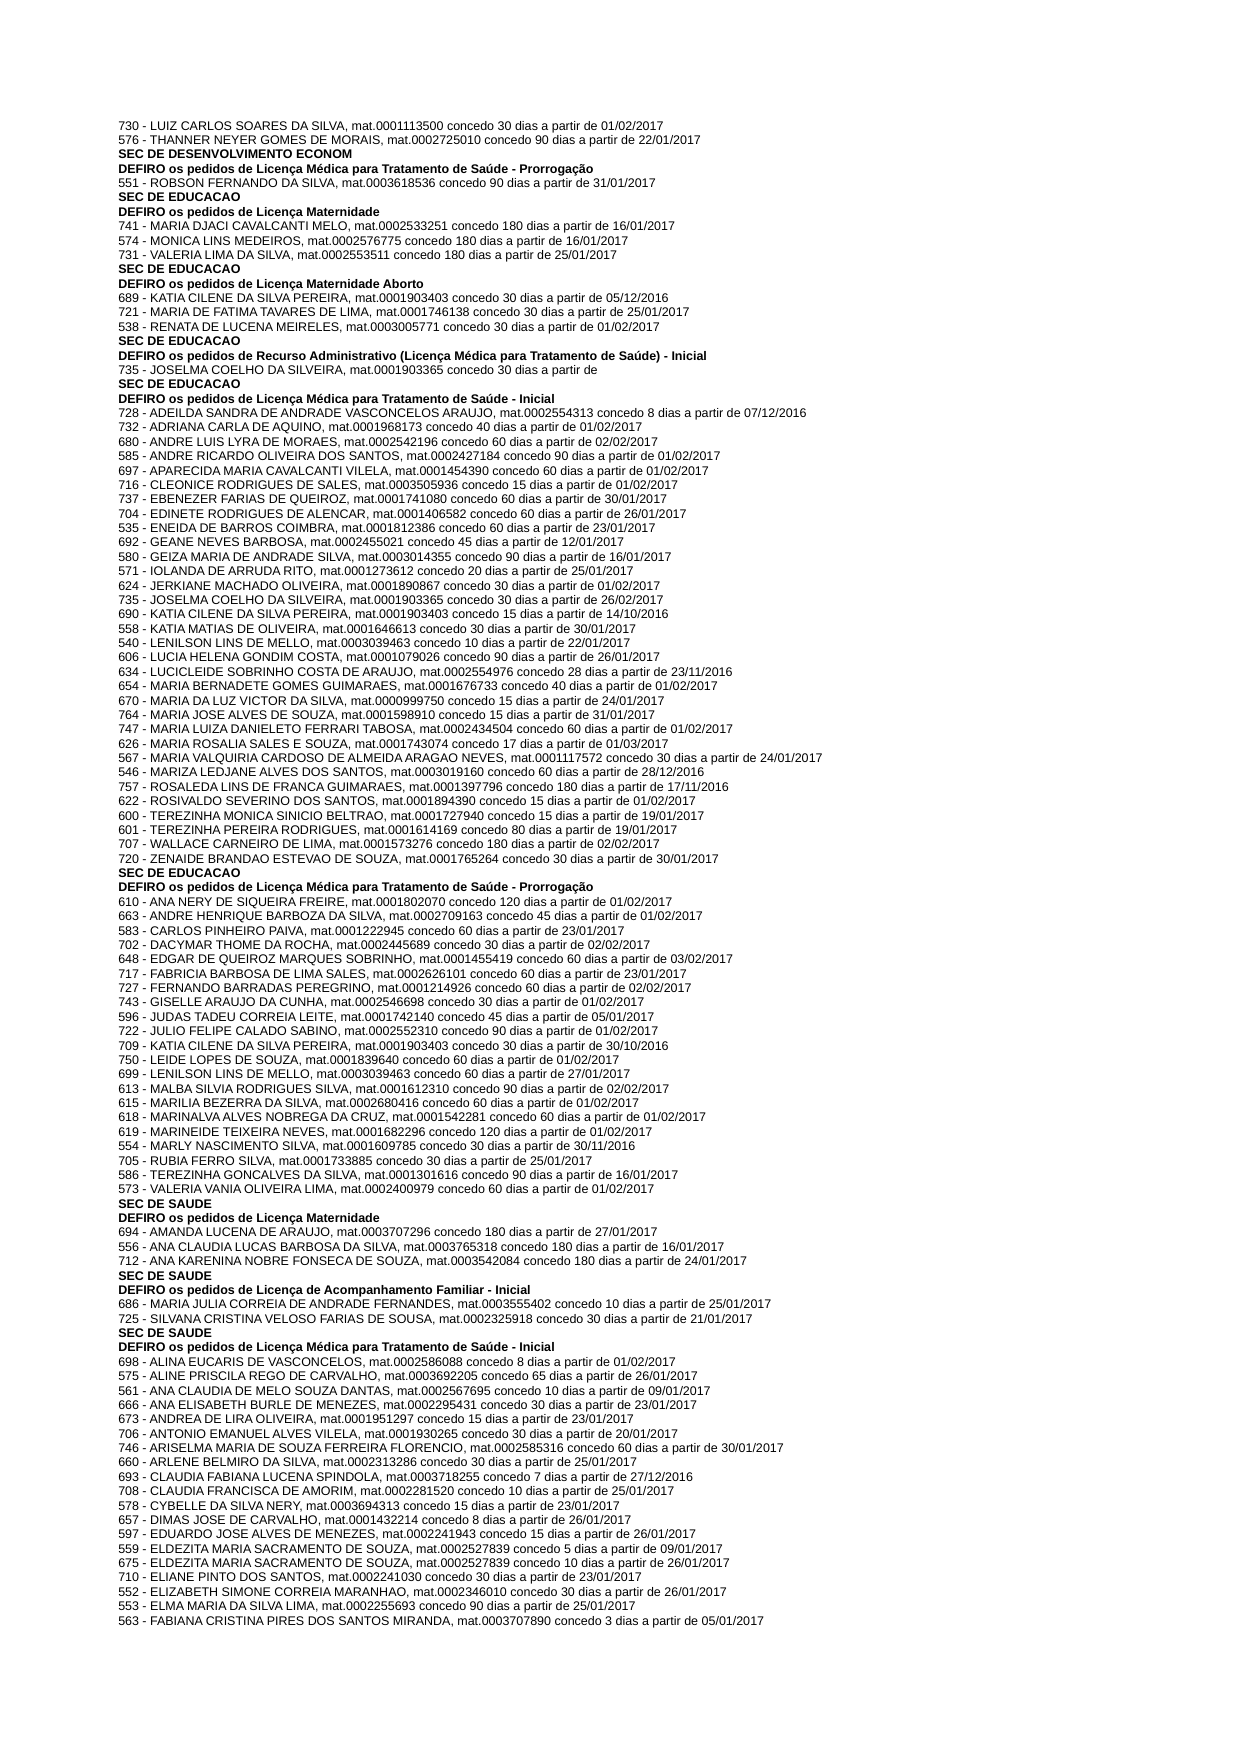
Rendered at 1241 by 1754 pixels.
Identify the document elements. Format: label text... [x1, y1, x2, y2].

text 750 - LEIDE LOPES DE SOUZA, mat.0001839640 concedo 60 dias a partir de 01/02/2017 [118, 1052, 1122, 1067]
text 747 - MARIA LUIZA DANIELETO FERRARI TABOSA, mat.0002434504 concedo 60 dias a partir de 01/02/2017 [118, 722, 1122, 736]
text 735 - JOSELMA COELHO DA SILVEIRA, mat.0001903365 concedo 30 dias a partir de [118, 362, 1122, 377]
text 561 - ANA CLAUDIA DE MELO SOUZA DANTAS, mat.0002567695 concedo 10 dias a partir de 09/01/2017 [118, 1383, 1122, 1397]
text 583 - CARLOS PINHEIRO PAIVA, mat.0001222945 concedo 60 dias a partir de 23/01/2017 [118, 923, 1122, 937]
text 675 - ELDEZITA MARIA SACRAMENTO DE SOUZA, mat.0002527839 concedo 10 dias a partir de 26/01/2017 [118, 1556, 1122, 1570]
text 573 - VALERIA VANIA OLIVEIRA LIMA, mat.0002400979 concedo 60 dias a partir de 01/02/2017 [118, 1182, 1122, 1196]
text 571 - IOLANDA DE ARRUDA RITO, mat.0001273612 concedo 20 dias a partir de 25/01/2017 [118, 564, 1122, 578]
text 698 - ALINA EUCARIS DE VASCONCELOS, mat.0002586088 concedo 8 dias a partir de 01/02/2017 [118, 1354, 1122, 1369]
text 689 - KATIA CILENE DA SILVA PEREIRA, mat.0001903403 concedo 30 dias a partir de 05/12/2016 [118, 291, 1122, 305]
text SEC DE SAUDE [118, 1268, 1122, 1282]
text 586 - TEREZINHA GONCALVES DA SILVA, mat.0001301616 concedo 90 dias a partir de 16/01/2017 [118, 1167, 1122, 1182]
text 615 - MARILIA BEZERRA DA SILVA, mat.0002680416 concedo 60 dias a partir de 01/02/2017 [118, 1096, 1122, 1110]
text 720 - ZENAIDE BRANDAO ESTEVAO DE SOUZA, mat.0001765264 concedo 30 dias a partir de 30/01/2017 [118, 851, 1122, 866]
text 717 - FABRICIA BARBOSA DE LIMA SALES, mat.0002626101 concedo 60 dias a partir de 23/01/2017 [118, 966, 1122, 981]
text 648 - EDGAR DE QUEIROZ MARQUES SOBRINHO, mat.0001455419 concedo 60 dias a partir de 03/02/2017 [118, 952, 1122, 966]
text 697 - APARECIDA MARIA CAVALCANTI VILELA, mat.0001454390 concedo 60 dias a partir de 01/02/2017 [118, 463, 1122, 477]
text 725 - SILVANA CRISTINA VELOSO FARIAS DE SOUSA, mat.0002325918 concedo 30 dias a partir de 21/01/2017 [118, 1311, 1122, 1326]
text DEFIRO os pedidos de Licença Maternidade Aborto [118, 276, 1122, 291]
text 538 - RENATA DE LUCENA MEIRELES, mat.0003005771 concedo 30 dias a partir de 01/02/2017 [118, 319, 1122, 334]
text 737 - EBENEZER FARIAS DE QUEIROZ, mat.0001741080 concedo 60 dias a partir de 30/01/2017 [118, 492, 1122, 506]
text 727 - FERNANDO BARRADAS PEREGRINO, mat.0001214926 concedo 60 dias a partir de 02/02/2017 [118, 981, 1122, 995]
text 728 - ADEILDA SANDRA DE ANDRADE VASCONCELOS ARAUJO, mat.0002554313 concedo 8 dias a partir de 07/12/2016 [118, 406, 1122, 420]
text 597 - EDUARDO JOSE ALVES DE MENEZES, mat.0002241943 concedo 15 dias a partir de 26/01/2017 [118, 1527, 1122, 1541]
text 540 - LENILSON LINS DE MELLO, mat.0003039463 concedo 10 dias a partir de 22/01/2017 [118, 636, 1122, 650]
text 699 - LENILSON LINS DE MELLO, mat.0003039463 concedo 60 dias a partir de 27/01/2017 [118, 1067, 1122, 1081]
text 709 - KATIA CILENE DA SILVA PEREIRA, mat.0001903403 concedo 30 dias a partir de 30/10/2016 [118, 1038, 1122, 1052]
text 670 - MARIA DA LUZ VICTOR DA SILVA, mat.0000999750 concedo 15 dias a partir de 24/01/2017 [118, 693, 1122, 707]
text 553 - ELMA MARIA DA SILVA LIMA, mat.0002255693 concedo 90 dias a partir de 25/01/2017 [118, 1599, 1122, 1613]
text 764 - MARIA JOSE ALVES DE SOUZA, mat.0001598910 concedo 15 dias a partir de 31/01/2017 [118, 707, 1122, 722]
text 626 - MARIA ROSALIA SALES E SOUZA, mat.0001743074 concedo 17 dias a partir de 01/03/2017 [118, 736, 1122, 751]
text 663 - ANDRE HENRIQUE BARBOZA DA SILVA, mat.0002709163 concedo 45 dias a partir de 01/02/2017 [118, 909, 1122, 923]
text 690 - KATIA CILENE DA SILVA PEREIRA, mat.0001903403 concedo 15 dias a partir de 14/10/2016 [118, 607, 1122, 621]
text 554 - MARLY NASCIMENTO SILVA, mat.0001609785 concedo 30 dias a partir de 30/11/2016 [118, 1139, 1122, 1153]
text 558 - KATIA MATIAS DE OLIVEIRA, mat.0001646613 concedo 30 dias a partir de 30/01/2017 [118, 621, 1122, 636]
text DEFIRO os pedidos de Licença Médica para Tratamento de Saúde - Prorrogação [118, 161, 1122, 176]
text 552 - ELIZABETH SIMONE CORREIA MARANHAO, mat.0002346010 concedo 30 dias a partir de 26/01/2017 [118, 1584, 1122, 1599]
text SEC DE EDUCACAO [118, 190, 1122, 204]
text 624 - JERKIANE MACHADO OLIVEIRA, mat.0001890867 concedo 30 dias a partir de 01/02/2017 [118, 578, 1122, 592]
text SEC DE EDUCACAO [118, 866, 1122, 880]
text 600 - TEREZINHA MONICA SINICIO BELTRAO, mat.0001727940 concedo 15 dias a partir de 19/01/2017 [118, 808, 1122, 822]
text 746 - ARISELMA MARIA DE SOUZA FERREIRA FLORENCIO, mat.0002585316 concedo 60 dias a partir de 30/01/2017 [118, 1441, 1122, 1455]
text 702 - DACYMAR THOME DA ROCHA, mat.0002445689 concedo 30 dias a partir de 02/02/2017 [118, 937, 1122, 952]
text 705 - RUBIA FERRO SILVA, mat.0001733885 concedo 30 dias a partir de 25/01/2017 [118, 1153, 1122, 1167]
text 580 - GEIZA MARIA DE ANDRADE SILVA, mat.0003014355 concedo 90 dias a partir de 16/01/2017 [118, 549, 1122, 564]
text 610 - ANA NERY DE SIQUEIRA FREIRE, mat.0001802070 concedo 120 dias a partir de 01/02/2017 [118, 894, 1122, 909]
text 708 - CLAUDIA FRANCISCA DE AMORIM, mat.0002281520 concedo 10 dias a partir de 25/01/2017 [118, 1484, 1122, 1498]
text SEC DE EDUCACAO [118, 334, 1122, 348]
text 680 - ANDRE LUIS LYRA DE MORAES, mat.0002542196 concedo 60 dias a partir de 02/02/2017 [118, 434, 1122, 449]
text 706 - ANTONIO EMANUEL ALVES VILELA, mat.0001930265 concedo 30 dias a partir de 20/01/2017 [118, 1426, 1122, 1441]
text DEFIRO os pedidos de Licença Médica para Tratamento de Saúde - Prorrogação [118, 880, 1122, 894]
text 585 - ANDRE RICARDO OLIVEIRA DOS SANTOS, mat.0002427184 concedo 90 dias a partir de 01/02/2017 [118, 449, 1122, 463]
text 692 - GEANE NEVES BARBOSA, mat.0002455021 concedo 45 dias a partir de 12/01/2017 [118, 535, 1122, 549]
text SEC DE EDUCACAO [118, 262, 1122, 276]
text 730 - LUIZ CARLOS SOARES DA SILVA, mat.0001113500 concedo 30 dias a partir de 01/02/2017 [118, 118, 1122, 132]
text 660 - ARLENE BELMIRO DA SILVA, mat.0002313286 concedo 30 dias a partir de 25/01/2017 [118, 1455, 1122, 1469]
text 722 - JULIO FELIPE CALADO SABINO, mat.0002552310 concedo 90 dias a partir de 01/02/2017 [118, 1024, 1122, 1038]
text 535 - ENEIDA DE BARROS COIMBRA, mat.0001812386 concedo 60 dias a partir de 23/01/2017 [118, 521, 1122, 535]
text 693 - CLAUDIA FABIANA LUCENA SPINDOLA, mat.0003718255 concedo 7 dias a partir de 27/12/2016 [118, 1469, 1122, 1484]
text 563 - FABIANA CRISTINA PIRES DOS SANTOS MIRANDA, mat.0003707890 concedo 3 dias a partir de 05/01/2017 [118, 1613, 1122, 1627]
text 575 - ALINE PRISCILA REGO DE CARVALHO, mat.0003692205 concedo 65 dias a partir de 26/01/2017 [118, 1369, 1122, 1383]
text 657 - DIMAS JOSE DE CARVALHO, mat.0001432214 concedo 8 dias a partir de 26/01/2017 [118, 1512, 1122, 1527]
text 741 - MARIA DJACI CAVALCANTI MELO, mat.0002533251 concedo 180 dias a partir de 16/01/2017 [118, 219, 1122, 233]
text 622 - ROSIVALDO SEVERINO DOS SANTOS, mat.0001894390 concedo 15 dias a partir de 01/02/2017 [118, 794, 1122, 808]
text 731 - VALERIA LIMA DA SILVA, mat.0002553511 concedo 180 dias a partir de 25/01/2017 [118, 247, 1122, 262]
text 666 - ANA ELISABETH BURLE DE MENEZES, mat.0002295431 concedo 30 dias a partir de 23/01/2017 [118, 1397, 1122, 1412]
text 559 - ELDEZITA MARIA SACRAMENTO DE SOUZA, mat.0002527839 concedo 5 dias a partir de 09/01/2017 [118, 1541, 1122, 1556]
text SEC DE SAUDE [118, 1326, 1122, 1340]
text SEC DE DESENVOLVIMENTO ECONOM [118, 147, 1122, 161]
text 673 - ANDREA DE LIRA OLIVEIRA, mat.0001951297 concedo 15 dias a partir de 23/01/2017 [118, 1412, 1122, 1426]
text 735 - JOSELMA COELHO DA SILVEIRA, mat.0001903365 concedo 30 dias a partir de 26/02/2017 [118, 592, 1122, 607]
text 574 - MONICA LINS MEDEIROS, mat.0002576775 concedo 180 dias a partir de 16/01/2017 [118, 233, 1122, 247]
text 613 - MALBA SILVIA RODRIGUES SILVA, mat.0001612310 concedo 90 dias a partir de 02/02/2017 [118, 1081, 1122, 1096]
text 654 - MARIA BERNADETE GOMES GUIMARAES, mat.0001676733 concedo 40 dias a partir de 01/02/2017 [118, 679, 1122, 693]
text 606 - LUCIA HELENA GONDIM COSTA, mat.0001079026 concedo 90 dias a partir de 26/01/2017 [118, 650, 1122, 664]
text 712 - ANA KARENINA NOBRE FONSECA DE SOUZA, mat.0003542084 concedo 180 dias a partir de 24/01/2017 [118, 1254, 1122, 1268]
text 743 - GISELLE ARAUJO DA CUNHA, mat.0002546698 concedo 30 dias a partir de 01/02/2017 [118, 995, 1122, 1009]
text DEFIRO os pedidos de Recurso Administrativo (Licença Médica para Tratamento de Saúde) - Inicial [118, 348, 1122, 362]
text DEFIRO os pedidos de Licença Médica para Tratamento de Saúde - Inicial [118, 1340, 1122, 1354]
text 619 - MARINEIDE TEIXEIRA NEVES, mat.0001682296 concedo 120 dias a partir de 01/02/2017 [118, 1124, 1122, 1139]
text 618 - MARINALVA ALVES NOBREGA DA CRUZ, mat.0001542281 concedo 60 dias a partir de 01/02/2017 [118, 1110, 1122, 1124]
text 601 - TEREZINHA PEREIRA RODRIGUES, mat.0001614169 concedo 80 dias a partir de 19/01/2017 [118, 822, 1122, 837]
text 556 - ANA CLAUDIA LUCAS BARBOSA DA SILVA, mat.0003765318 concedo 180 dias a partir de 16/01/2017 [118, 1239, 1122, 1254]
text 716 - CLEONICE RODRIGUES DE SALES, mat.0003505936 concedo 15 dias a partir de 01/02/2017 [118, 477, 1122, 492]
text 757 - ROSALEDA LINS DE FRANCA GUIMARAES, mat.0001397796 concedo 180 dias a partir de 17/11/2016 [118, 779, 1122, 794]
text 710 - ELIANE PINTO DOS SANTOS, mat.0002241030 concedo 30 dias a partir de 23/01/2017 [118, 1570, 1122, 1584]
text DEFIRO os pedidos de Licença Médica para Tratamento de Saúde - Inicial [118, 391, 1122, 406]
text DEFIRO os pedidos de Licença Maternidade [118, 204, 1122, 219]
text 567 - MARIA VALQUIRIA CARDOSO DE ALMEIDA ARAGAO NEVES, mat.0001117572 concedo 30 dias a partir de 24/01/2017 [118, 751, 1122, 765]
text SEC DE EDUCACAO [118, 377, 1122, 391]
text DEFIRO os pedidos de Licença de Acompanhamento Familiar - Inicial [118, 1282, 1122, 1297]
text 732 - ADRIANA CARLA DE AQUINO, mat.0001968173 concedo 40 dias a partir de 01/02/2017 [118, 420, 1122, 434]
text 578 - CYBELLE DA SILVA NERY, mat.0003694313 concedo 15 dias a partir de 23/01/2017 [118, 1498, 1122, 1512]
text 551 - ROBSON FERNANDO DA SILVA, mat.0003618536 concedo 90 dias a partir de 31/01/2017 [118, 176, 1122, 190]
text 704 - EDINETE RODRIGUES DE ALENCAR, mat.0001406582 concedo 60 dias a partir de 26/01/2017 [118, 506, 1122, 521]
text 686 - MARIA JULIA CORREIA DE ANDRADE FERNANDES, mat.0003555402 concedo 10 dias a partir de 25/01/2017 [118, 1297, 1122, 1311]
text 596 - JUDAS TADEU CORREIA LEITE, mat.0001742140 concedo 45 dias a partir de 05/01/2017 [118, 1009, 1122, 1024]
text 546 - MARIZA LEDJANE ALVES DOS SANTOS, mat.0003019160 concedo 60 dias a partir de 28/12/2016 [118, 765, 1122, 779]
text 721 - MARIA DE FATIMA TAVARES DE LIMA, mat.0001746138 concedo 30 dias a partir de 25/01/2017 [118, 305, 1122, 319]
text DEFIRO os pedidos de Licença Maternidade [118, 1211, 1122, 1225]
text 576 - THANNER NEYER GOMES DE MORAIS, mat.0002725010 concedo 90 dias a partir de 22/01/2017 [118, 132, 1122, 147]
text SEC DE SAUDE [118, 1196, 1122, 1211]
text 634 - LUCICLEIDE SOBRINHO COSTA DE ARAUJO, mat.0002554976 concedo 28 dias a partir de 23/11/2016 [118, 664, 1122, 679]
text 707 - WALLACE CARNEIRO DE LIMA, mat.0001573276 concedo 180 dias a partir de 02/02/2017 [118, 837, 1122, 851]
text 694 - AMANDA LUCENA DE ARAUJO, mat.0003707296 concedo 180 dias a partir de 27/01/2017 [118, 1225, 1122, 1239]
